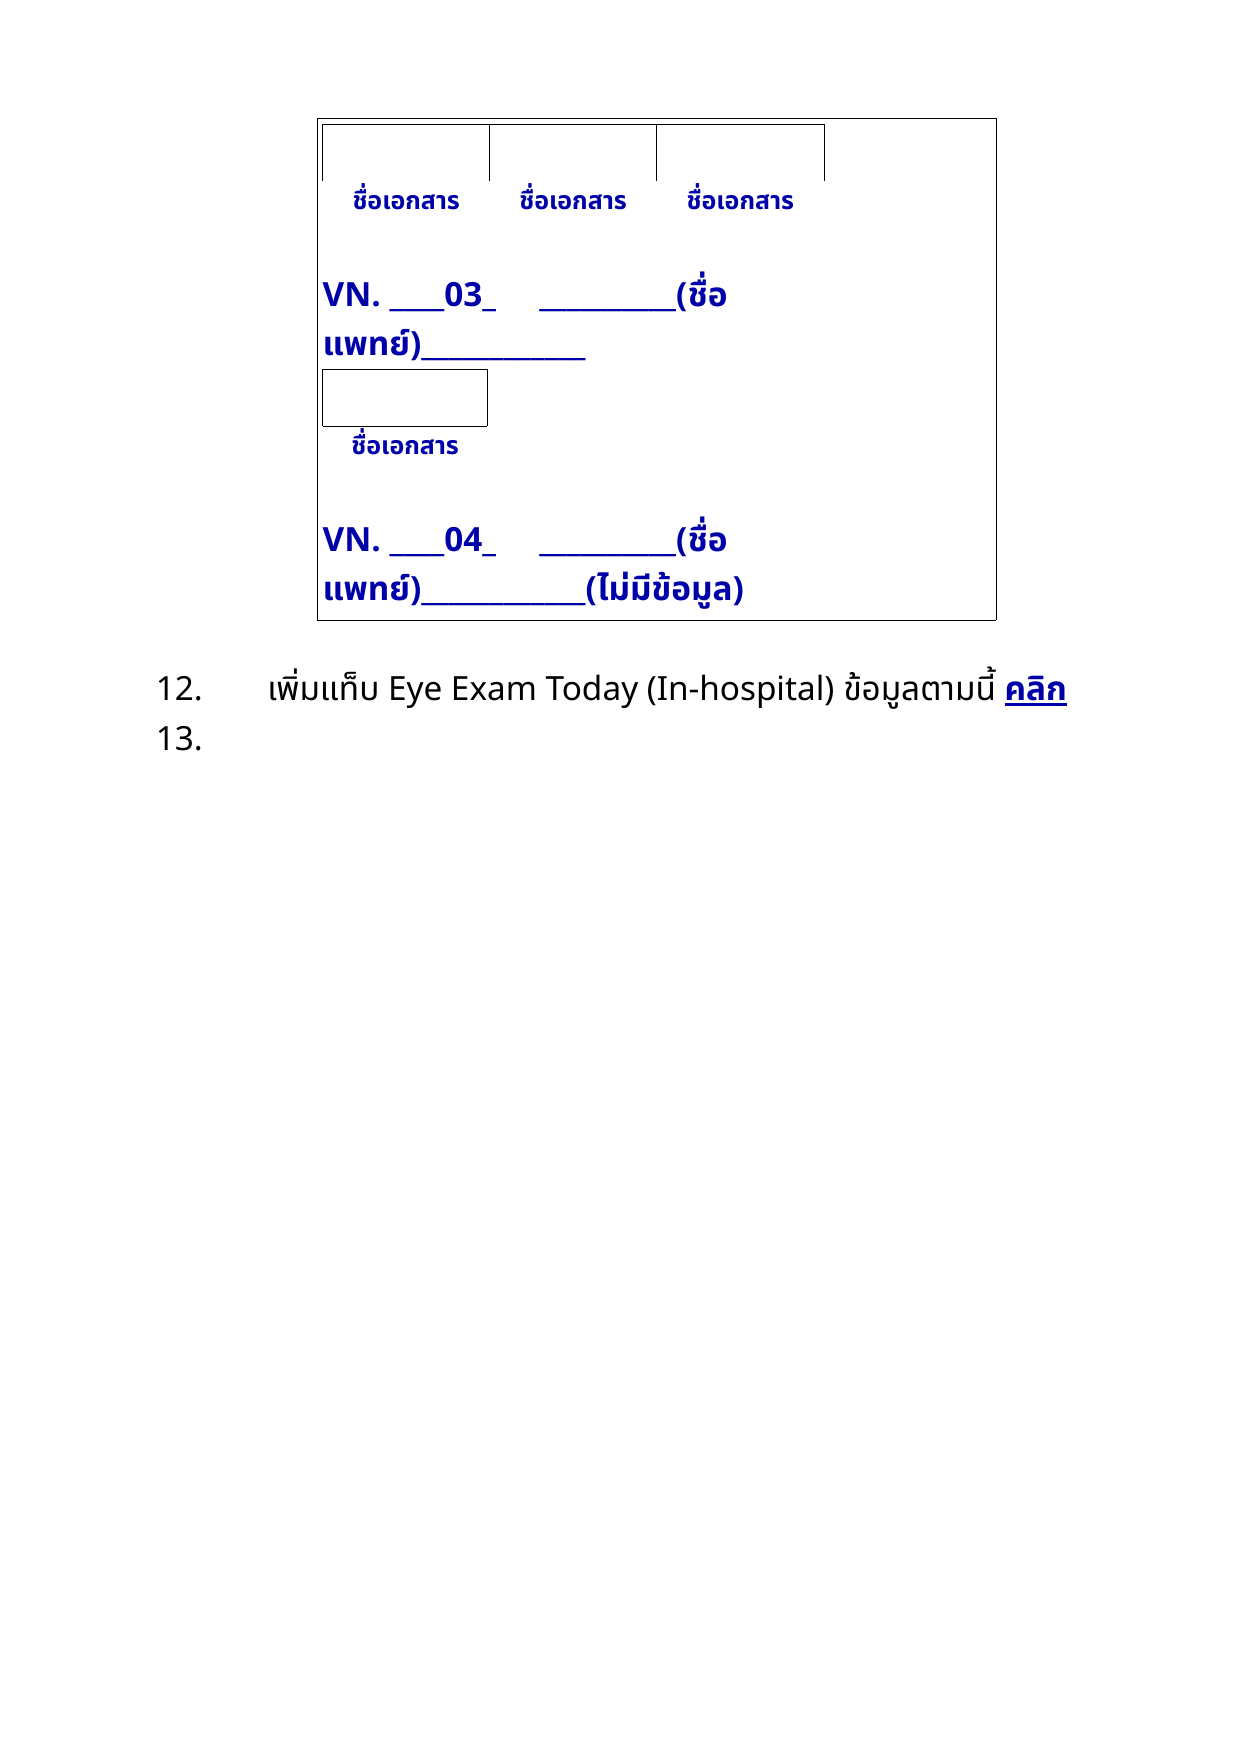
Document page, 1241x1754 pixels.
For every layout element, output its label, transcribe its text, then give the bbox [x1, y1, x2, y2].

table_header [323, 370, 487, 426]
table_cell ชื่อเอกสาร [323, 182, 489, 225]
table_header [490, 125, 656, 181]
list เพิ่มแท็บ Eye Exam Today (In-hospital) ข้อมูลตามนี้ คลิก [156, 665, 1122, 714]
table_cell ชื่อเอกสาร [323, 427, 487, 470]
table_cell ชื่อเอกสาร [490, 182, 656, 225]
table_cell ชื่อเอกสาร [657, 182, 824, 225]
table_header VN. ____03_ __________(ชื่อแพทย์)____________ VN. ____04_ __________(ชื่อแพทย์)____________(ไม่มีข้อมูล) [318, 119, 996, 620]
table_header [323, 125, 489, 181]
table_header [657, 125, 824, 181]
